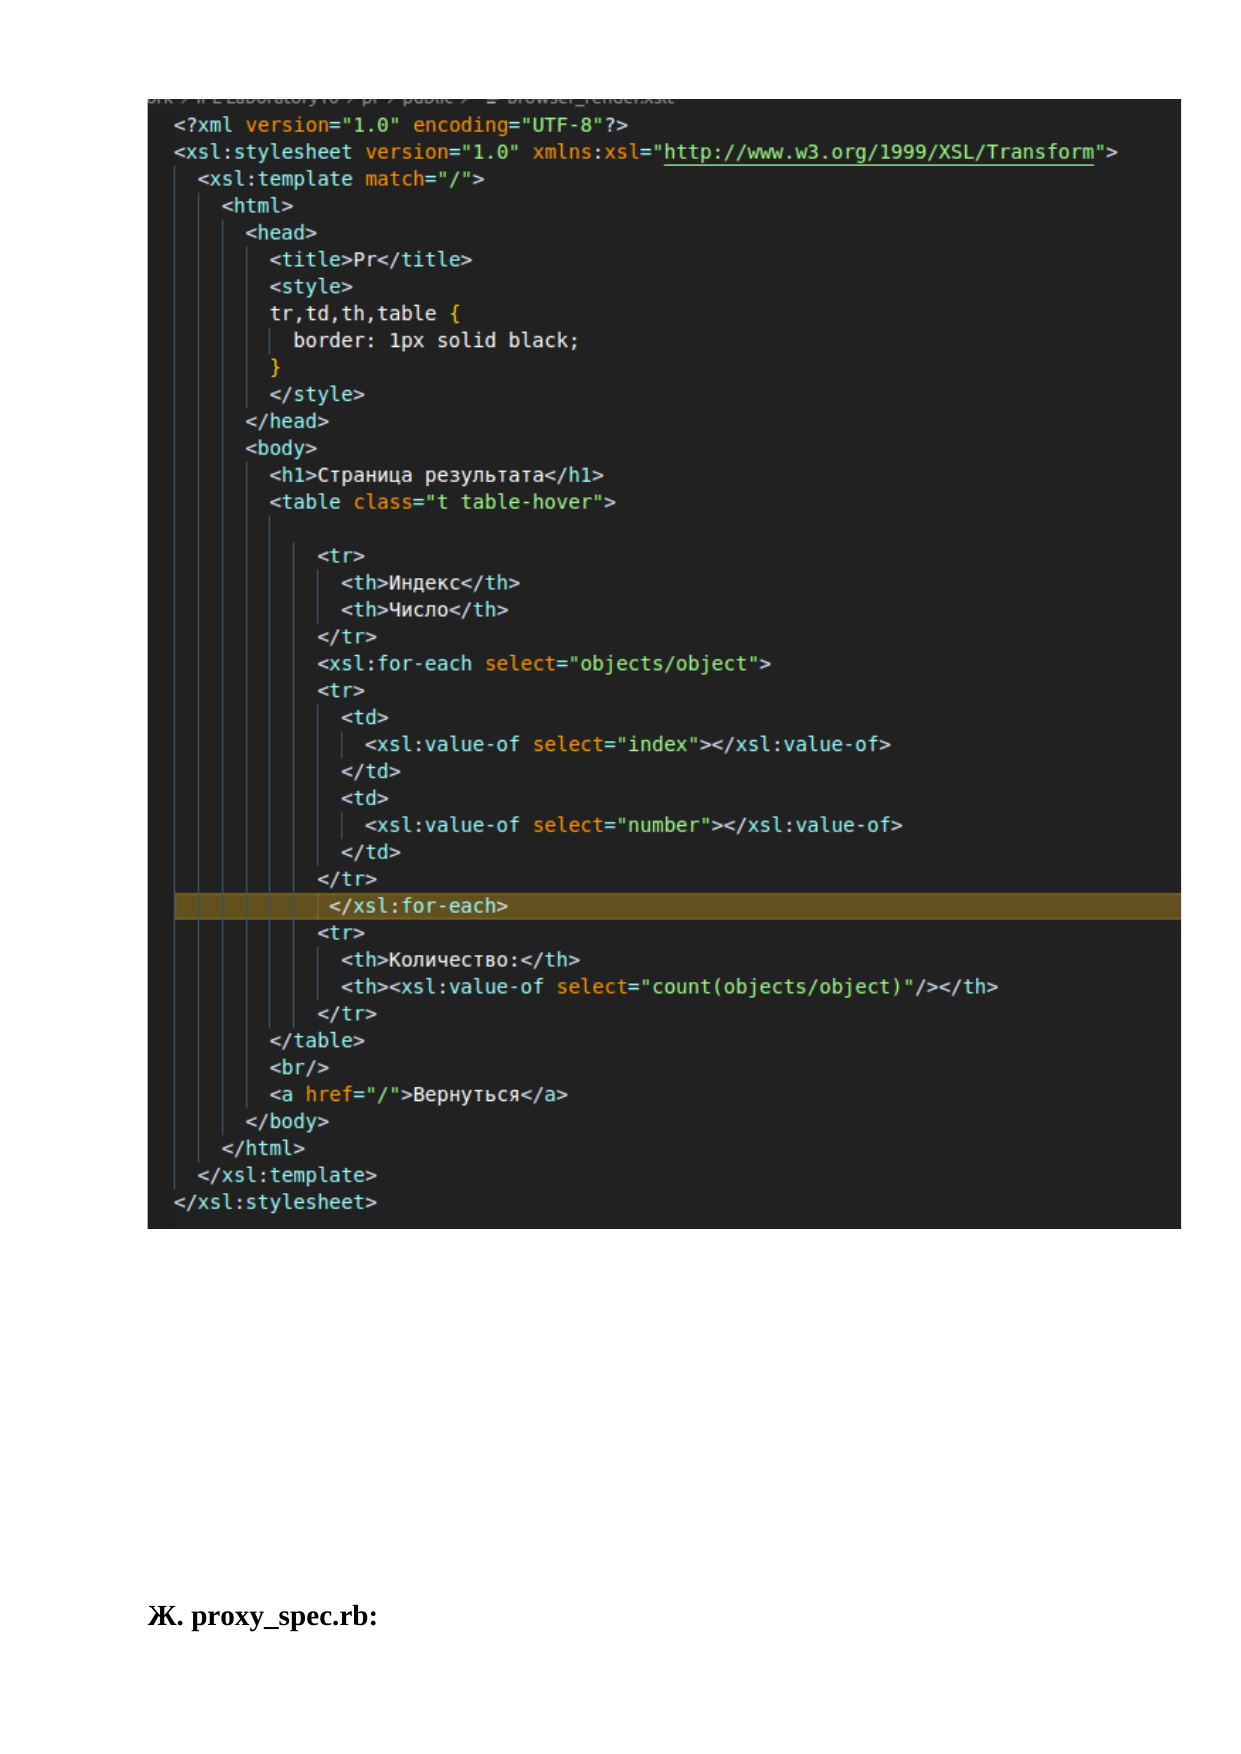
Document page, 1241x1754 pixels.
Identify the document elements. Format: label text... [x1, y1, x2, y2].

text Ж. proxy_spec.rb: [148, 1598, 1181, 1631]
picture [147, 99, 1182, 1229]
